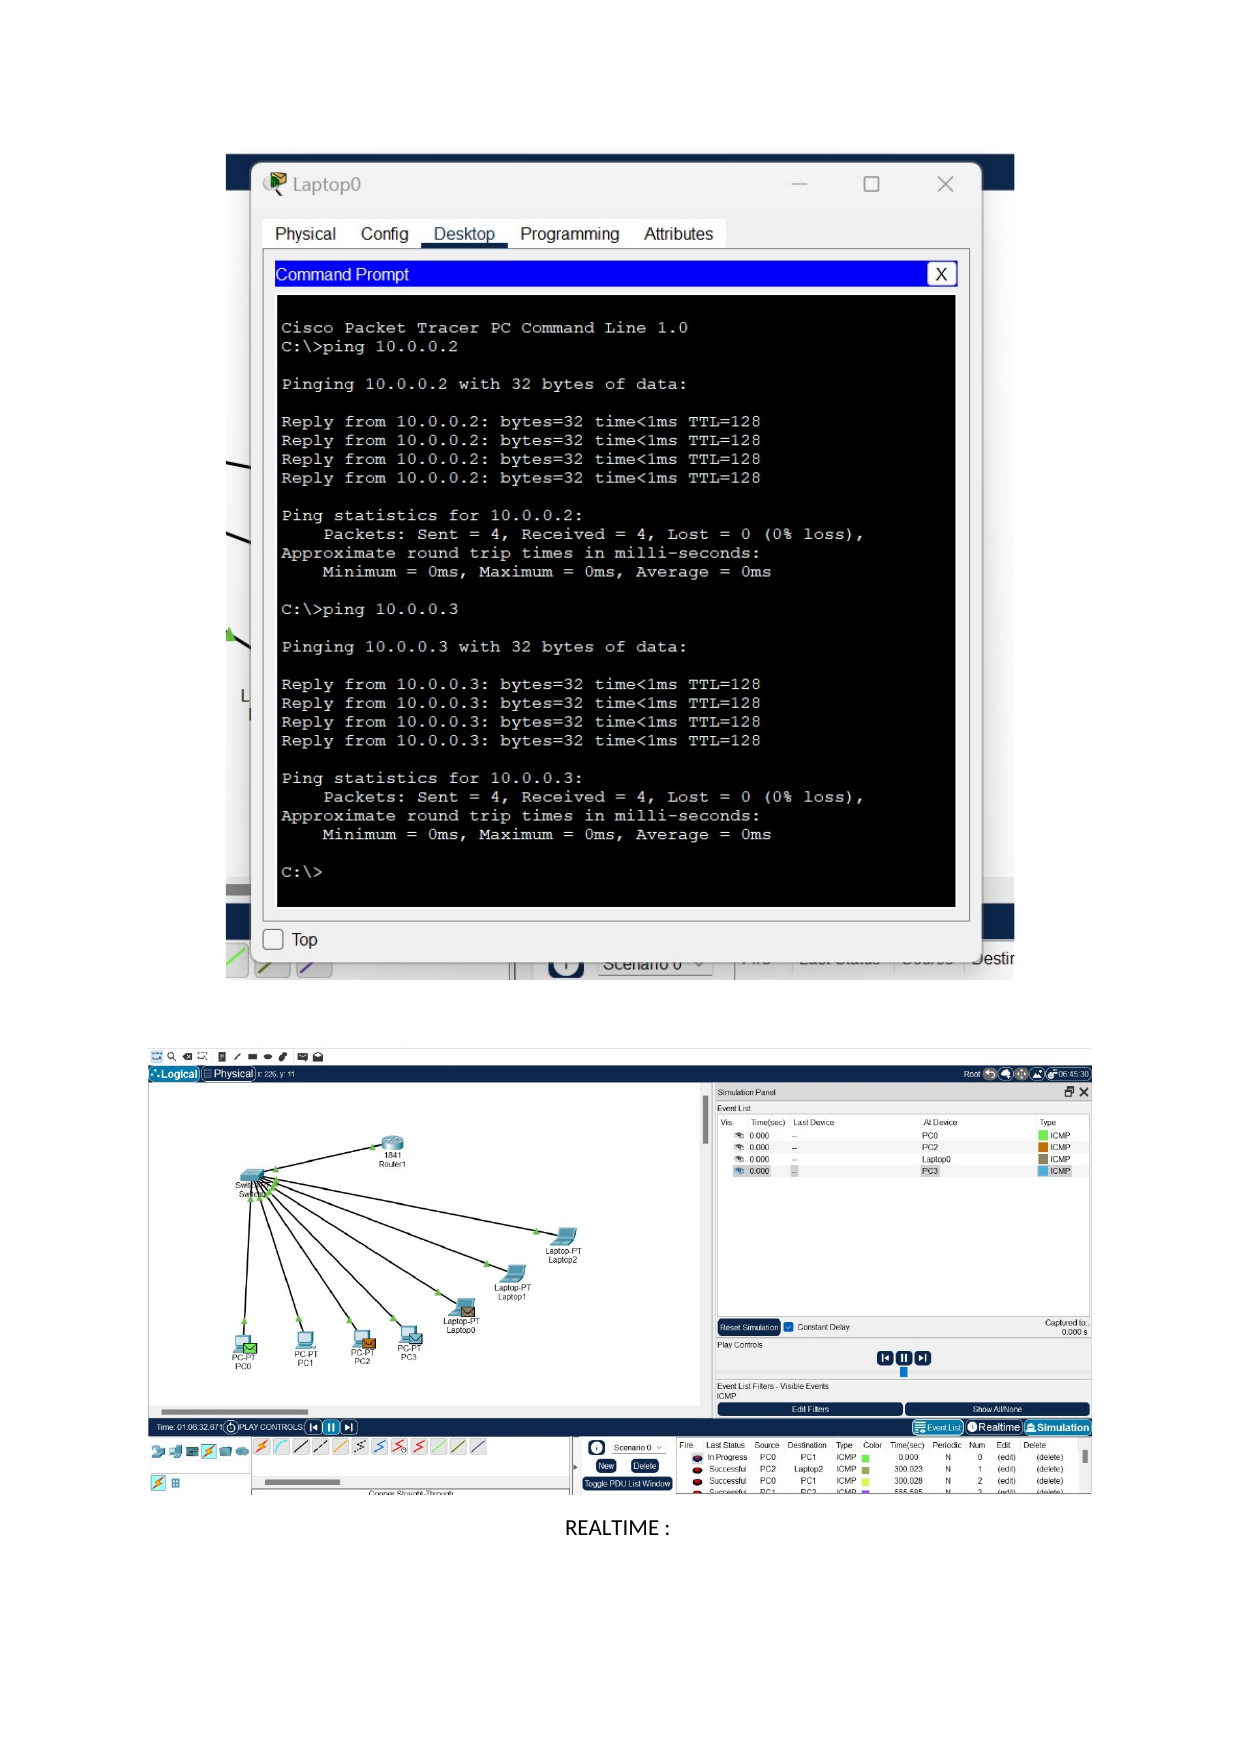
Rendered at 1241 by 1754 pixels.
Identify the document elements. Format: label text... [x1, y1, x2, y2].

text REALTIME : [148, 1513, 1093, 1542]
